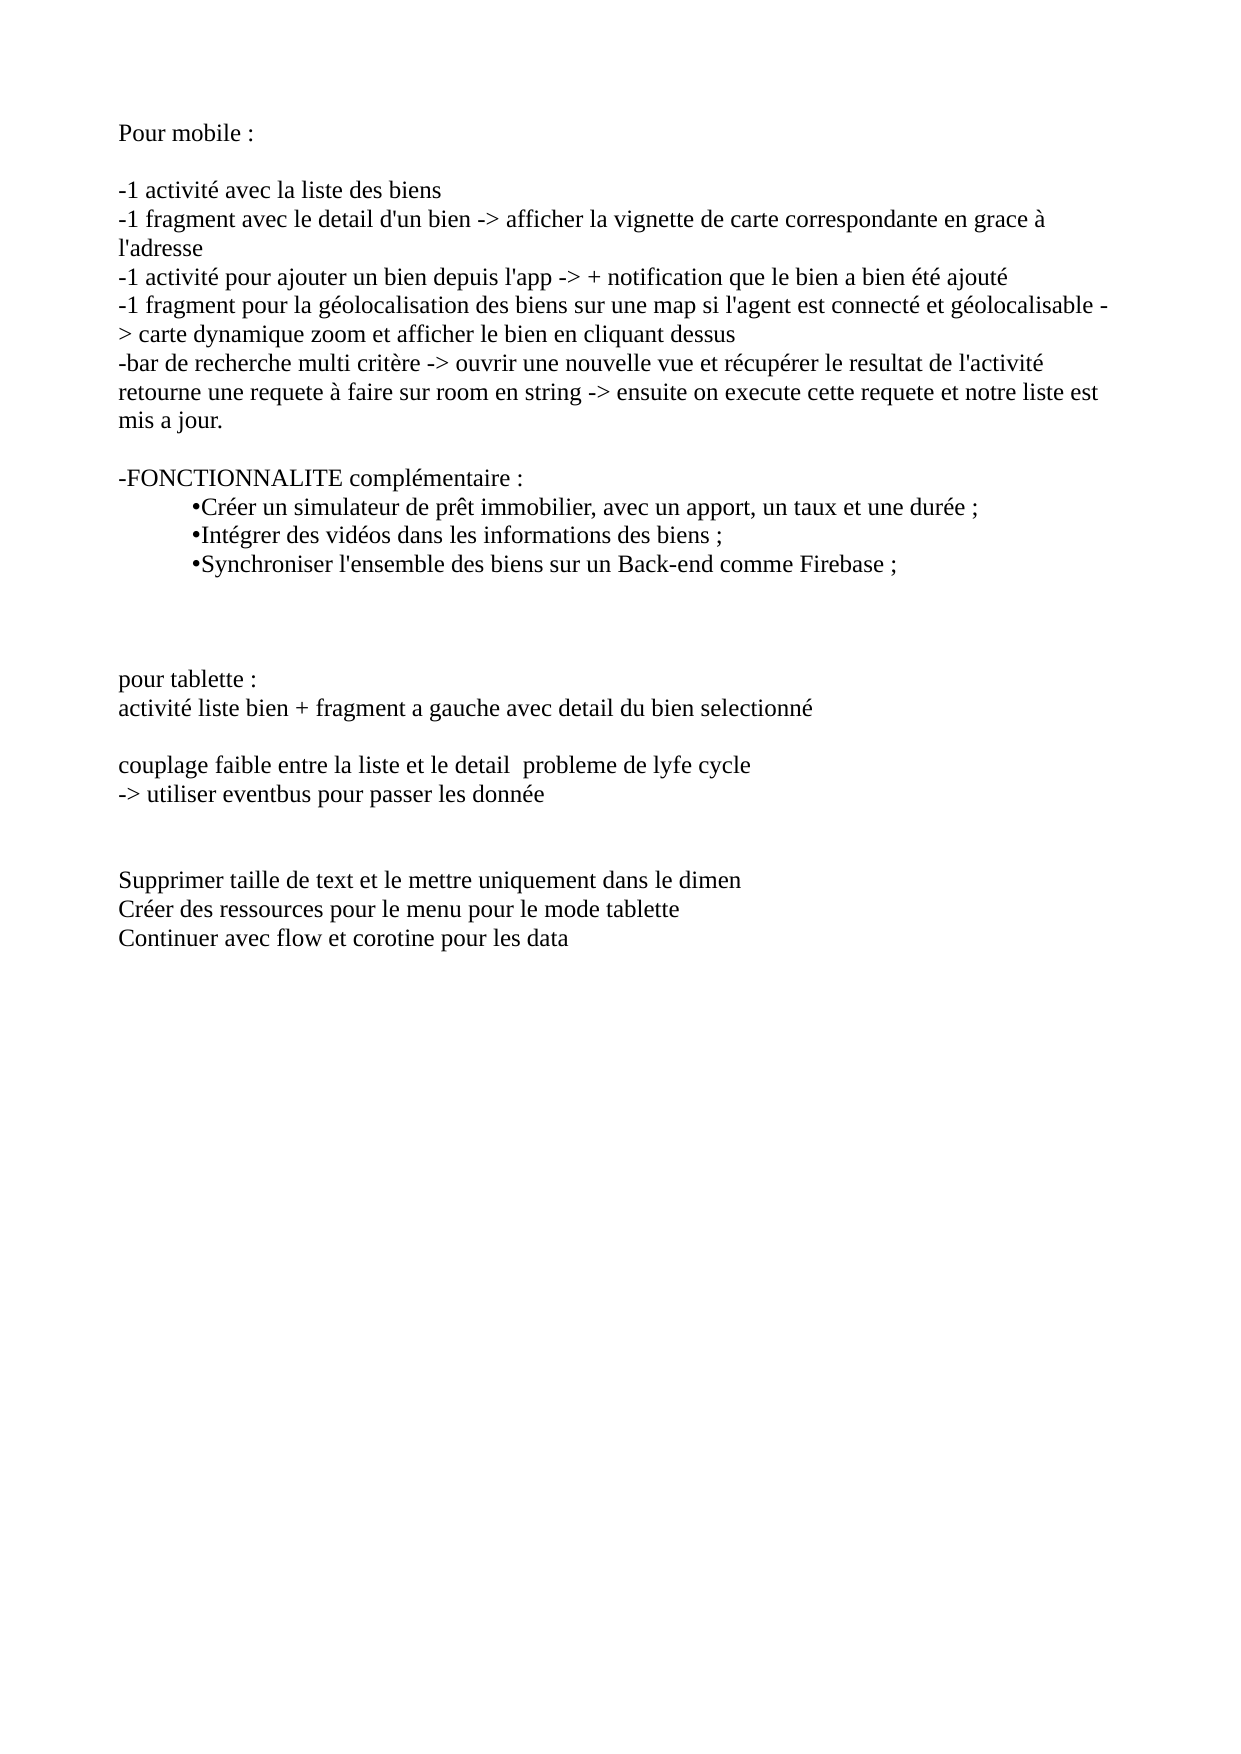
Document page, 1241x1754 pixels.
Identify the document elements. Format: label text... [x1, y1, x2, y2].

list Intégrer des vidéos dans les informations des biens ; [118, 521, 1122, 549]
text -1 activité avec la liste des biens [118, 176, 1122, 204]
text couplage faible entre la liste et le detail probleme de lyfe cycle [118, 751, 1122, 779]
text Pour mobile : [118, 118, 1122, 147]
text -bar de recherche multi critère -> ouvrir une nouvelle vue et récupérer le resultat de l'activité retourne une requete à faire sur room en string -> ensuite on execute cette requete et notre liste est mis a jour. [118, 348, 1122, 434]
text pour tablette : [118, 664, 1122, 693]
text Créer des ressources pour le menu pour le mode tablette [118, 894, 1122, 923]
list Créer un simulateur de prêt immobilier, avec un apport, un taux et une durée ; [118, 492, 1122, 521]
text activité liste bien + fragment a gauche avec detail du bien selectionné [118, 693, 1122, 722]
text -1 fragment avec le detail d'un bien -> afficher la vignette de carte correspondante en grace à l'adresse [118, 204, 1122, 262]
text -FONCTIONNALITE complémentaire : [118, 463, 1122, 492]
list Synchroniser l'ensemble des biens sur un Back-end comme Firebase ; [118, 549, 1122, 578]
text Supprimer taille de text et le mettre uniquement dans le dimen [118, 866, 1122, 894]
text -1 fragment pour la géolocalisation des biens sur une map si l'agent est connecté et géolocalisable -> carte dynamique zoom et afficher le bien en cliquant dessus [118, 291, 1122, 348]
text Continuer avec flow et corotine pour les data [118, 923, 1122, 952]
text -1 activité pour ajouter un bien depuis l'app -> + notification que le bien a bien été ajouté [118, 262, 1122, 291]
text -> utiliser eventbus pour passer les donnée [118, 779, 1122, 808]
